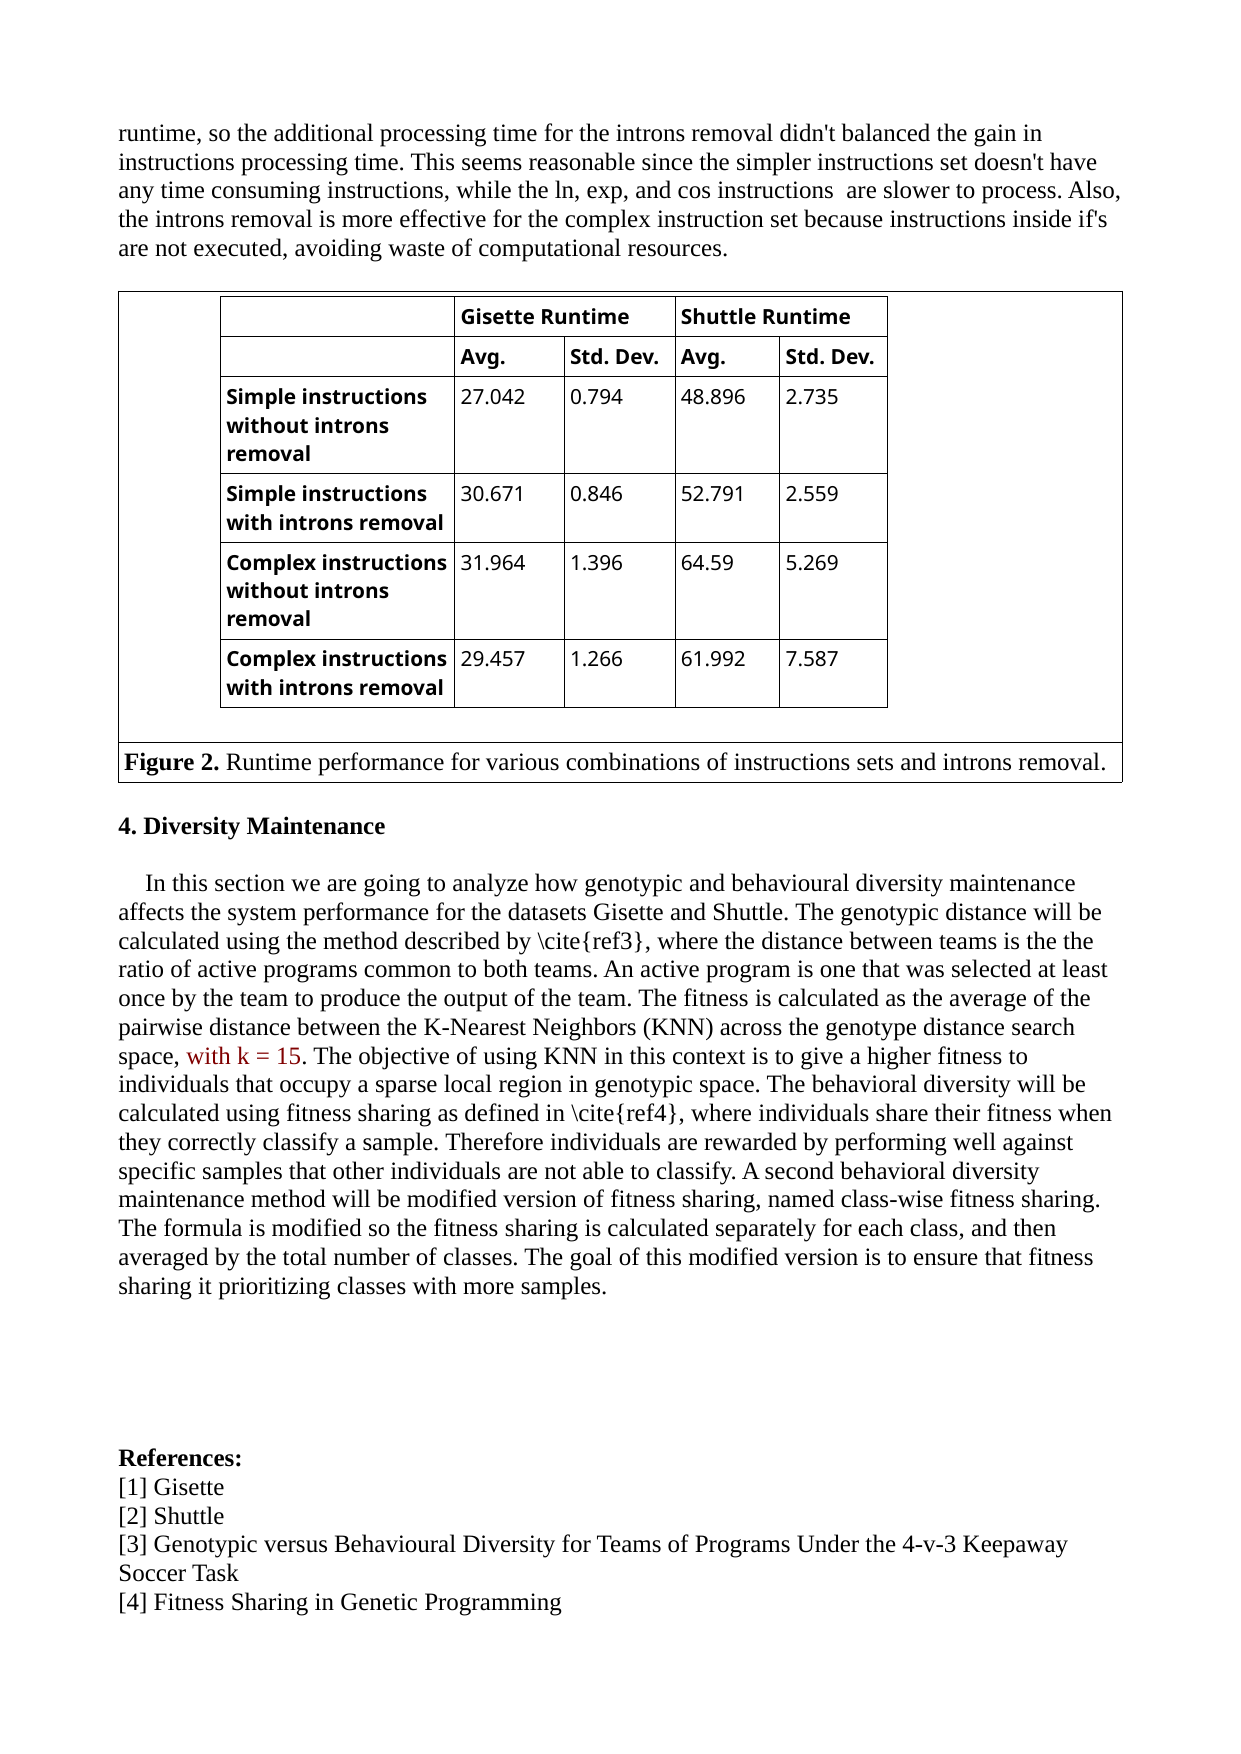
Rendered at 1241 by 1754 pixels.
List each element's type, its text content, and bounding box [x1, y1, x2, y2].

table_cell Avg. [676, 337, 779, 376]
text [3] Genotypic versus Behavioural Diversity for Teams of Programs Under the 4-v-3 Keepaway Soccer Task [118, 1529, 1122, 1587]
table_cell 1.266 [565, 640, 675, 707]
table_header Gisette Runtime [455, 297, 675, 336]
table_cell 29.457 [455, 640, 564, 707]
text In this section we are going to analyze how genotypic and behavioural diversity maintenance affects the system performance for the datasets Gisette and Shuttle. The genotypic distance will be calculated using the method described by \cite{ref3}, where the distance between teams is the the ratio of active programs common to both teams. An active program is one that was selected at least once by the team to produce the output of the team. The fitness is calculated as the average of the pairwise distance between the K-Nearest Neighbors (KNN) across the genotype distance search space, with k = 15. The objective of using KNN in this context is to give a higher fitness to individuals that occupy a sparse local region in genotypic space. The behavioral diversity will be calculated using fitness sharing as defined in \cite{ref4}, where individuals share their fitness when they correctly classify a sample. Therefore individuals are rewarded by performing well against specific samples that other individuals are not able to classify. A second behavioral diversity maintenance method will be modified version of fitness sharing, named class-wise fitness sharing. The formula is modified so the fitness sharing is calculated separately for each class, and then averaged by the total number of classes. The goal of this modified version is to ensure that fitness sharing it prioritizing classes with more samples. [118, 868, 1122, 1299]
text [2] Shuttle [118, 1501, 1122, 1529]
table_cell Avg. [455, 337, 564, 376]
table_cell 2.735 [780, 377, 887, 473]
table_cell 2.559 [780, 474, 887, 542]
table_cell 48.896 [676, 377, 779, 473]
table_cell Complex instructions without introns removal [221, 543, 454, 639]
table_header Shuttle Runtime [676, 297, 887, 336]
text [4] Fitness Sharing in Genetic Programming [118, 1587, 1122, 1616]
table_cell 5.269 [780, 543, 887, 639]
table_cell 61.992 [676, 640, 779, 707]
table_cell 0.846 [565, 474, 675, 542]
table_cell Simple instructions without introns removal [221, 377, 454, 473]
table_cell 7.587 [780, 640, 887, 707]
table_cell 1.396 [565, 543, 675, 639]
text runtime, so the additional processing time for the introns removal didn't balanced the gain in instructions processing time. This seems reasonable since the simpler instructions set doesn't have any time consuming instructions, while the ln, exp, and cos instructions are slower to process. Also, the introns removal is more effective for the complex instruction set because instructions inside if's are not executed, avoiding waste of computational resources. [118, 118, 1122, 262]
table_cell 27.042 [455, 377, 564, 473]
table_cell 30.671 [455, 474, 564, 542]
table_cell 31.964 [455, 543, 564, 639]
table_cell [221, 337, 454, 376]
table_header [221, 297, 454, 336]
text [1] Gisette [118, 1472, 1122, 1501]
table_cell Std. Dev. [565, 337, 675, 376]
table_cell Figure 2. Runtime performance for various combinations of instructions sets and introns removal. [119, 743, 1122, 782]
table_cell 52.791 [676, 474, 779, 542]
table_cell Simple instructions with introns removal [221, 474, 454, 542]
table_cell Std. Dev. [780, 337, 887, 376]
table_cell Complex instructions with introns removal [221, 640, 454, 707]
table_cell 0.794 [565, 377, 675, 473]
table_header [119, 292, 1122, 742]
text 4. Diversity Maintenance [118, 811, 1122, 839]
table_cell 64.59 [676, 543, 779, 639]
text References: [118, 1443, 1122, 1472]
